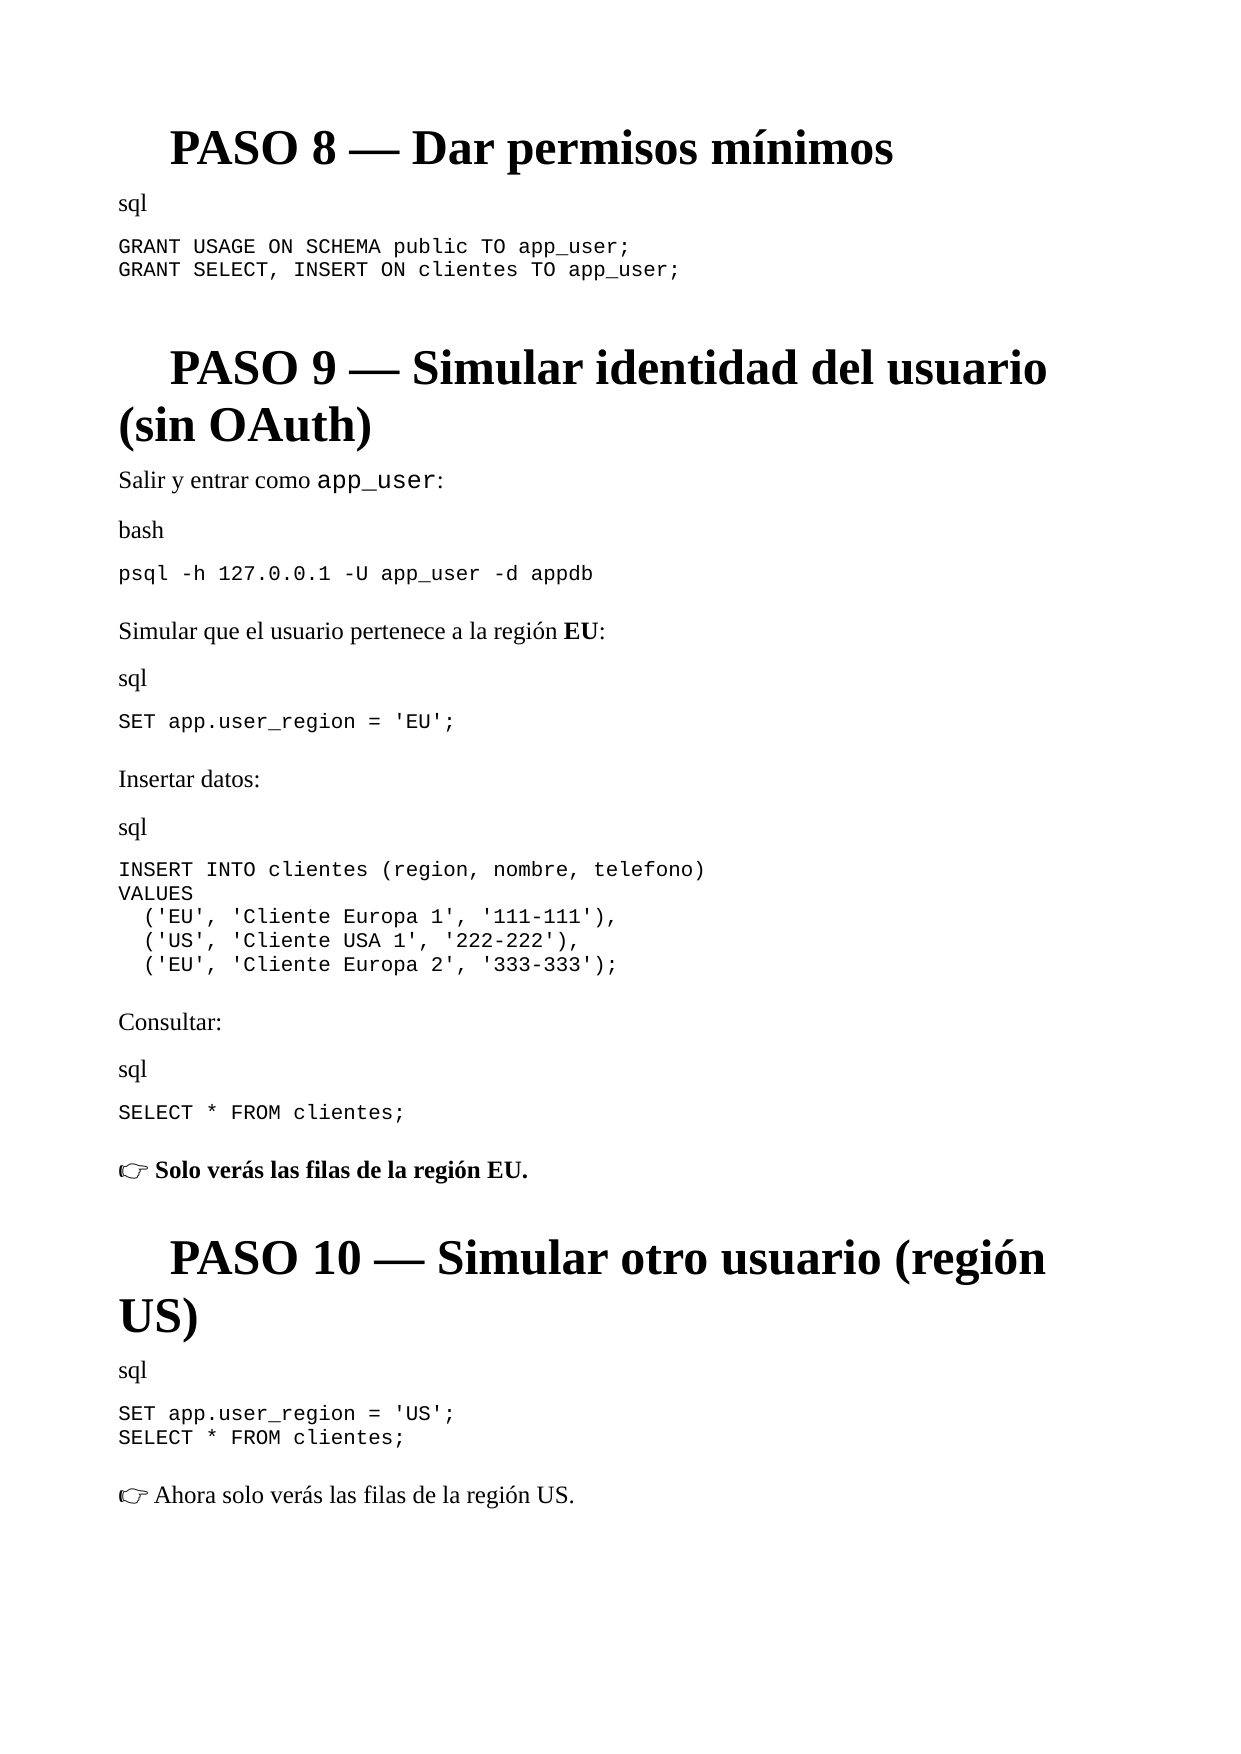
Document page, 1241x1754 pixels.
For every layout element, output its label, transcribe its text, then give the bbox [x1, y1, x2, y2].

text sql [118, 812, 1122, 840]
text VALUES [118, 883, 1122, 907]
text ('EU', 'Cliente Europa 2', '333-333'); [118, 954, 1122, 977]
text sql [118, 1054, 1122, 1083]
text SET app.user_region = 'EU'; [118, 711, 1122, 734]
text ('EU', 'Cliente Europa 1', '111-111'), [118, 907, 1122, 930]
text Insertar datos: [118, 764, 1122, 793]
text sql [118, 188, 1122, 217]
text SET app.user_region = 'US'; [118, 1403, 1122, 1427]
text bash [118, 515, 1122, 544]
text psql -h 127.0.0.1 -U app_user -d appdb [118, 563, 1122, 586]
text Salir y entrar como app_user: [118, 465, 1122, 496]
text SELECT * FROM clientes; [118, 1427, 1122, 1450]
text GRANT SELECT, INSERT ON clientes TO app_user; [118, 259, 1122, 283]
text GRANT USAGE ON SCHEMA public TO app_user; [118, 236, 1122, 259]
subtitle 🧭 PASO 9 — Simular identidad del usuario (sin OAuth) [118, 337, 1122, 452]
text sql [118, 1355, 1122, 1384]
text sql [118, 663, 1122, 692]
subtitle 🧭 PASO 8 — Dar permisos mínimos [118, 118, 1122, 176]
text ('US', 'Cliente USA 1', '222-222'), [118, 930, 1122, 954]
text SELECT * FROM clientes; [118, 1102, 1122, 1126]
text 👉 Solo verás las filas de la región EU. [118, 1155, 1122, 1184]
text Consultar: [118, 1007, 1122, 1036]
text INSERT INTO clientes (region, nombre, telefono) [118, 859, 1122, 883]
subtitle 🧭 PASO 10 — Simular otro usuario (región US) [118, 1228, 1122, 1343]
text 👉 Ahora solo verás las filas de la región US. [118, 1480, 1122, 1508]
text Simular que el usuario pertenece a la región EU: [118, 616, 1122, 644]
